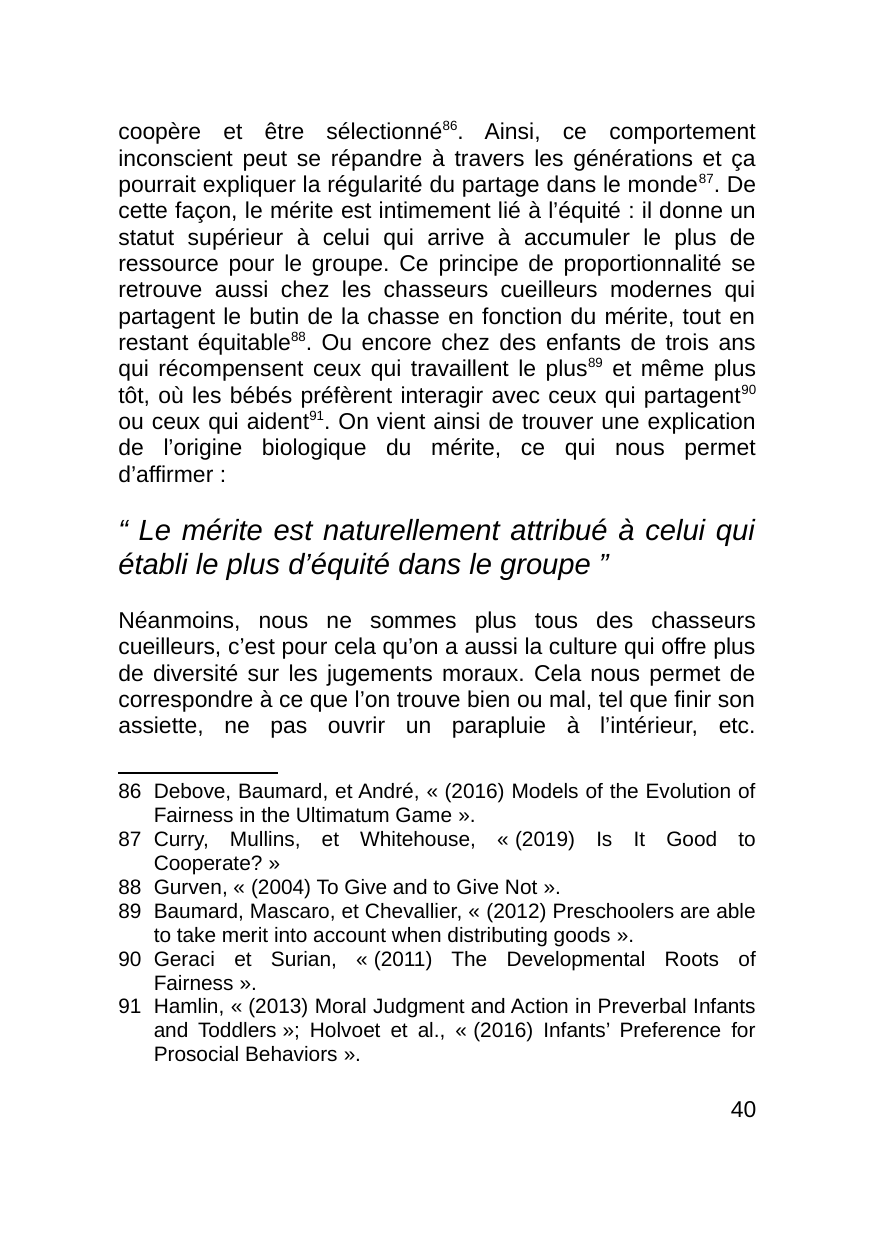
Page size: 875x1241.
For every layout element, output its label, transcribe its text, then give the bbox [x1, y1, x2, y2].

text coopère et être sélectionné. Ainsi, ce comportement inconscient peut se répandre à travers les générations et ça pourrait expliquer la régularité du partage dans le monde. De cette façon, le mérite est intimement lié à l’équité : il donne un statut supérieur à celui qui arrive à accumuler le plus de ressource pour le groupe. Ce principe de proportionnalité se retrouve aussi chez les chasseurs cueilleurs modernes qui partagent le butin de la chasse en fonction du mérite, tout en restant équitable. Ou encore chez des enfants de trois ans qui récompensent ceux qui travaillent le plus et même plus tôt, où les bébés préfèrent interagir avec ceux qui partagent ou ceux qui aident. On vient ainsi de trouver une explication de l’origine biologique du mérite, ce qui nous permet d’affirmer : [118, 118, 756, 487]
text Hamlin, « (2013) Moral Judgment and Action in Preverbal Infants and Toddlers »; Holvoet et al., « (2016) Infants’ Preference for Prosocial Behaviors ». [118, 994, 756, 1066]
text Debove, Baumard, et André, « (2016) Models of the Evolution of Fairness in the Ultimatum Game ». [118, 779, 756, 827]
text “ Le mérite est naturellement attribué à celui qui établi le plus d’équité dans le groupe ” [118, 513, 756, 581]
text Baumard, Mascaro, et Chevallier, « (2012) Preschoolers are able to take merit into account when distributing goods ». [118, 898, 756, 946]
text Néanmoins, nous ne sommes plus tous des chasseurs cueilleurs, c’est pour cela qu’on a aussi la culture qui offre plus de diversité sur les jugements moraux. Cela nous permet de correspondre à ce que l’on trouve bien ou mal, tel que finir son assiette, ne pas ouvrir un parapluie à l’intérieur, etc. [118, 607, 756, 739]
text Gurven, « (2004) To Give and to Give Not ». [118, 874, 756, 898]
text Curry, Mullins, et Whitehouse, « (2019) Is It Good to Cooperate? » [118, 827, 756, 874]
text Geraci et Surian, « (2011) The Developmental Roots of Fairness ». [118, 946, 756, 994]
